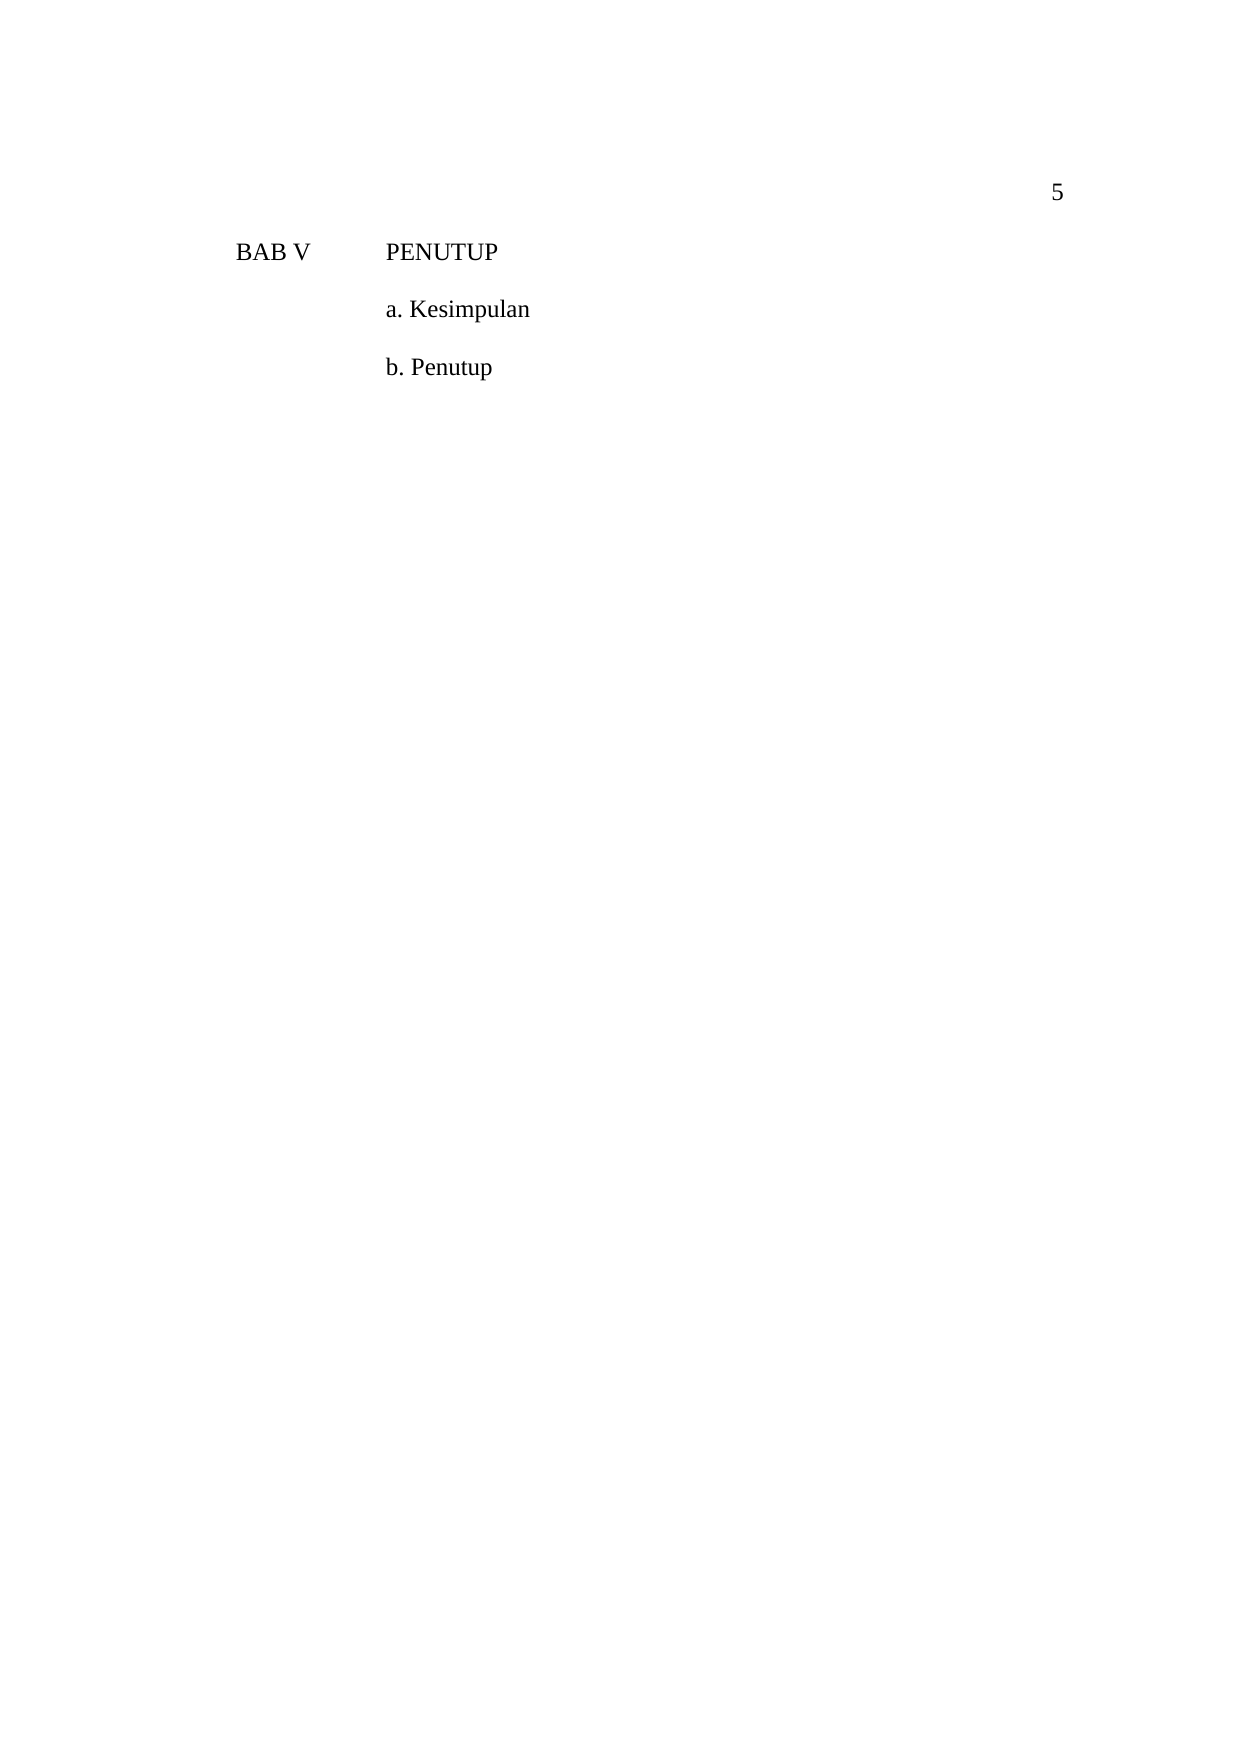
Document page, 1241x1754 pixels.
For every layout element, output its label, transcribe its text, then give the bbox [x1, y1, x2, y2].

list Kesimpulan [386, 294, 1063, 323]
text BAB V PENUTUP [236, 237, 1063, 266]
list Penutup [386, 352, 1063, 381]
